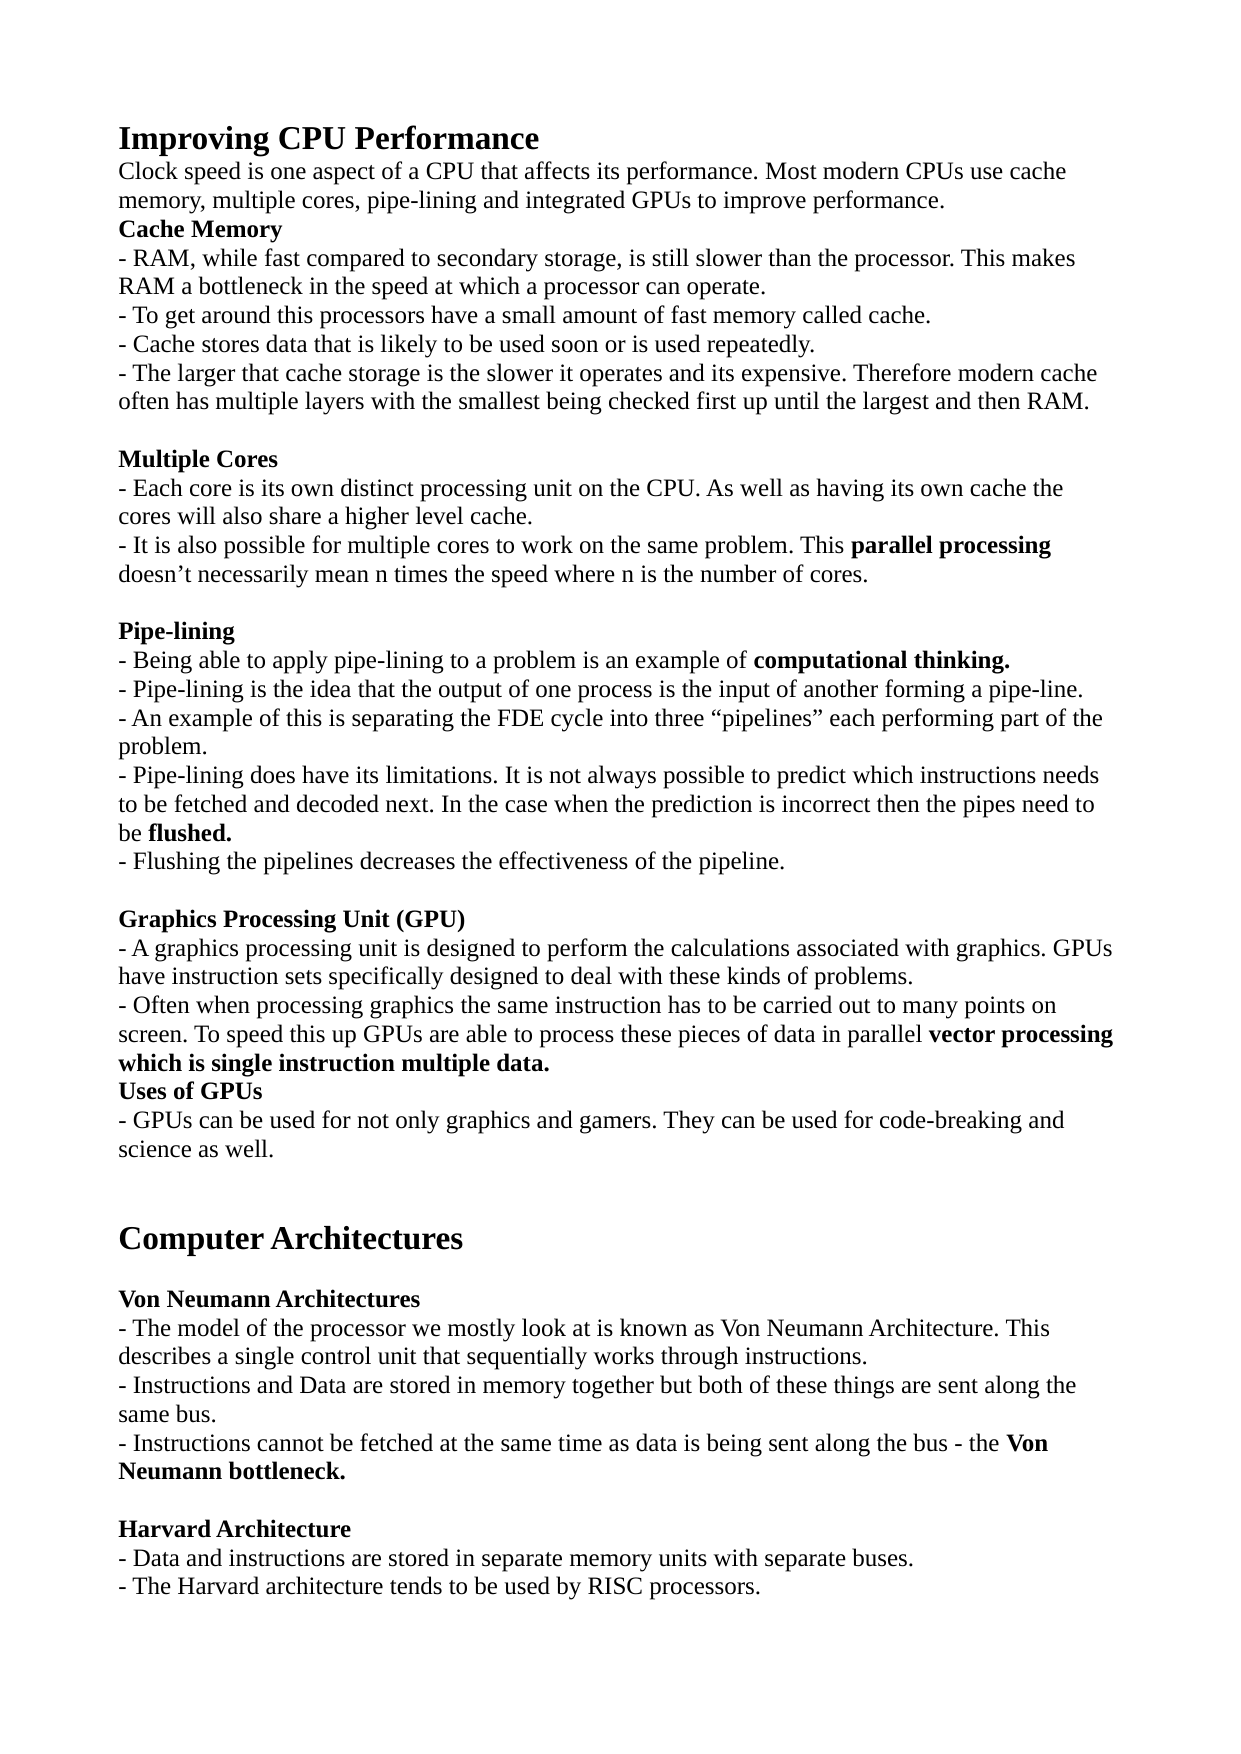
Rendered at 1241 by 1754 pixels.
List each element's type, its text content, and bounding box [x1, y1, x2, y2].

text Multiple Cores [118, 444, 1122, 473]
text - The larger that cache storage is the slower it operates and its expensive. Therefore modern cache often has multiple layers with the smallest being checked first up until the largest and then RAM. [118, 358, 1122, 415]
text - Cache stores data that is likely to be used soon or is used repeatedly. [118, 329, 1122, 358]
text Harvard Architecture [118, 1514, 1122, 1543]
text - Flushing the pipelines decreases the effectiveness of the pipeline. [118, 846, 1122, 875]
text - Instructions and Data are stored in memory together but both of these things are sent along the same bus. [118, 1370, 1122, 1428]
text - RAM, while fast compared to secondary storage, is still slower than the processor. This makes RAM a bottleneck in the speed at which a processor can operate. [118, 243, 1122, 300]
text Cache Memory [118, 214, 1122, 243]
text Graphics Processing Unit (GPU) [118, 904, 1122, 933]
text Pipe-lining [118, 616, 1122, 645]
text - It is also possible for multiple cores to work on the same problem. This parallel processing doesn’t necessarily mean n times the speed where n is the number of cores. [118, 530, 1122, 588]
text Clock speed is one aspect of a CPU that affects its performance. Most modern CPUs use cache memory, multiple cores, pipe-lining and integrated GPUs to improve performance. [118, 156, 1122, 214]
text - Often when processing graphics the same instruction has to be carried out to many points on screen. To speed this up GPUs are able to process these pieces of data in parallel vector processing which is single instruction multiple data. [118, 990, 1122, 1076]
text Uses of GPUs [118, 1076, 1122, 1105]
subtitle Computer Architectures [118, 1218, 1122, 1257]
text - The Harvard architecture tends to be used by RISC processors. [118, 1571, 1122, 1600]
text - Each core is its own distinct processing unit on the CPU. As well as having its own cache the cores will also share a higher level cache. [118, 473, 1122, 530]
text - Pipe-lining is the idea that the output of one process is the input of another forming a pipe-line. [118, 674, 1122, 703]
text - A graphics processing unit is designed to perform the calculations associated with graphics. GPUs have instruction sets specifically designed to deal with these kinds of problems. [118, 933, 1122, 990]
text - Pipe-lining does have its limitations. It is not always possible to predict which instructions needs to be fetched and decoded next. In the case when the prediction is incorrect then the pipes need to be flushed. [118, 760, 1122, 846]
text - GPUs can be used for not only graphics and gamers. They can be used for code-breaking and science as well. [118, 1105, 1122, 1163]
text - The model of the processor we mostly look at is known as Von Neumann Architecture. This describes a single control unit that sequentially works through instructions. [118, 1313, 1122, 1370]
text Von Neumann Architectures [118, 1284, 1122, 1313]
text - Instructions cannot be fetched at the same time as data is being sent along the bus - the Von Neumann bottleneck. [118, 1428, 1122, 1485]
text - Being able to apply pipe-lining to a problem is an example of computational thinking. [118, 645, 1122, 674]
text Improving CPU Performance [118, 118, 1122, 156]
text - Data and instructions are stored in separate memory units with separate buses. [118, 1543, 1122, 1571]
text - To get around this processors have a small amount of fast memory called cache. [118, 300, 1122, 329]
text - An example of this is separating the FDE cycle into three “pipelines” each performing part of the problem. [118, 703, 1122, 760]
